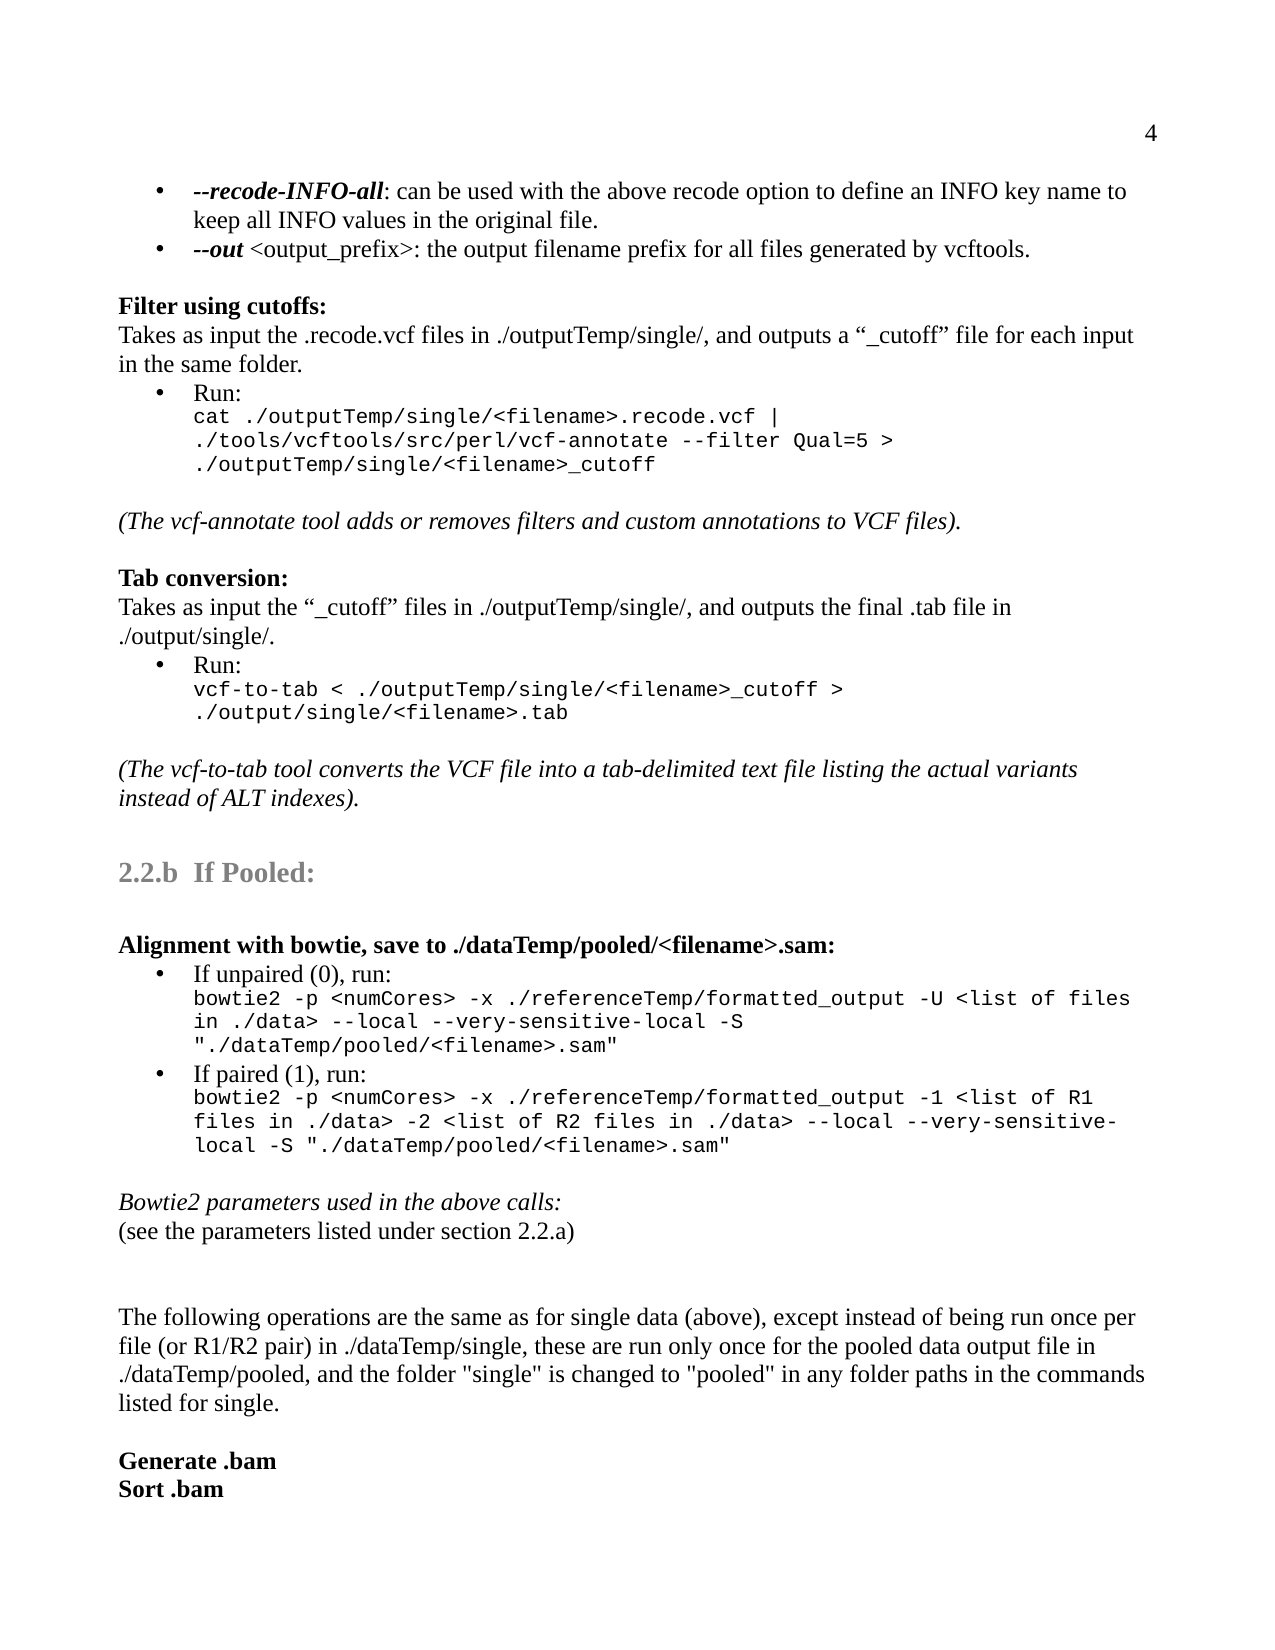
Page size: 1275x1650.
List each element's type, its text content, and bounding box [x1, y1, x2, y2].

subtitle If Pooled: [118, 855, 1157, 889]
text Takes as input the .recode.vcf files in ./outputTemp/single/, and outputs a “_cutoff” file for each input in the same folder. [118, 320, 1157, 378]
list --out <output_prefix>: the output filename prefix for all files generated by vcftools. [156, 234, 1157, 263]
list Run: [156, 650, 1157, 678]
list vcf-to-tab < ./outputTemp/single/<filename>_cutoff > ./output/single/<filename>.tab [156, 678, 1157, 726]
text Filter using cutoffs: [118, 291, 1157, 320]
text Alignment with bowtie, save to ./dataTemp/pooled/<filename>.sam: [118, 930, 1157, 959]
text (The vcf-annotate tool adds or removes filters and custom annotations to VCF files). [118, 506, 1157, 535]
text Generate .bam [118, 1446, 1157, 1474]
list --recode-INFO-all: can be used with the above recode option to define an INFO key name to keep all INFO values in the original file. [156, 176, 1157, 234]
text Sort .bam [118, 1474, 1157, 1503]
list If paired (1), run: [156, 1059, 1157, 1087]
list Run: [156, 378, 1157, 406]
text (see the parameters listed under section 2.2.a) [118, 1216, 1157, 1244]
list cat ./outputTemp/single/<filename>.recode.vcf | ./tools/vcftools/src/perl/vcf-annotate --filter Qual=5 > ./outputTemp/single/<filename>_cutoff [156, 406, 1157, 477]
text Bowtie2 parameters used in the above calls: [118, 1187, 1157, 1216]
list bowtie2 -p <numCores> -x ./referenceTemp/formatted_output -1 <list of R1 files in ./data> -2 <list of R2 files in ./data> --local --very-sensitive-local -S "./dataTemp/pooled/<filename>.sam" [156, 1087, 1157, 1158]
list bowtie2 -p <numCores> -x ./referenceTemp/formatted_output -U <list of files in ./data> --local --very-sensitive-local -S "./dataTemp/pooled/<filename>.sam" [156, 988, 1157, 1059]
list If unpaired (0), run: [156, 959, 1157, 988]
text Tab conversion: [118, 563, 1157, 592]
text Takes as input the “_cutoff” files in ./outputTemp/single/, and outputs the final .tab file in ./output/single/. [118, 592, 1157, 650]
text (The vcf-to-tab tool converts the VCF file into a tab-delimited text file listing the actual variants instead of ALT indexes). [118, 754, 1157, 812]
text The following operations are the same as for single data (above), except instead of being run once per file (or R1/R2 pair) in ./dataTemp/single, these are run only once for the pooled data output file in ./dataTemp/pooled, and the folder "single" is changed to "pooled" in any folder paths in the commands listed for single. [118, 1302, 1157, 1417]
